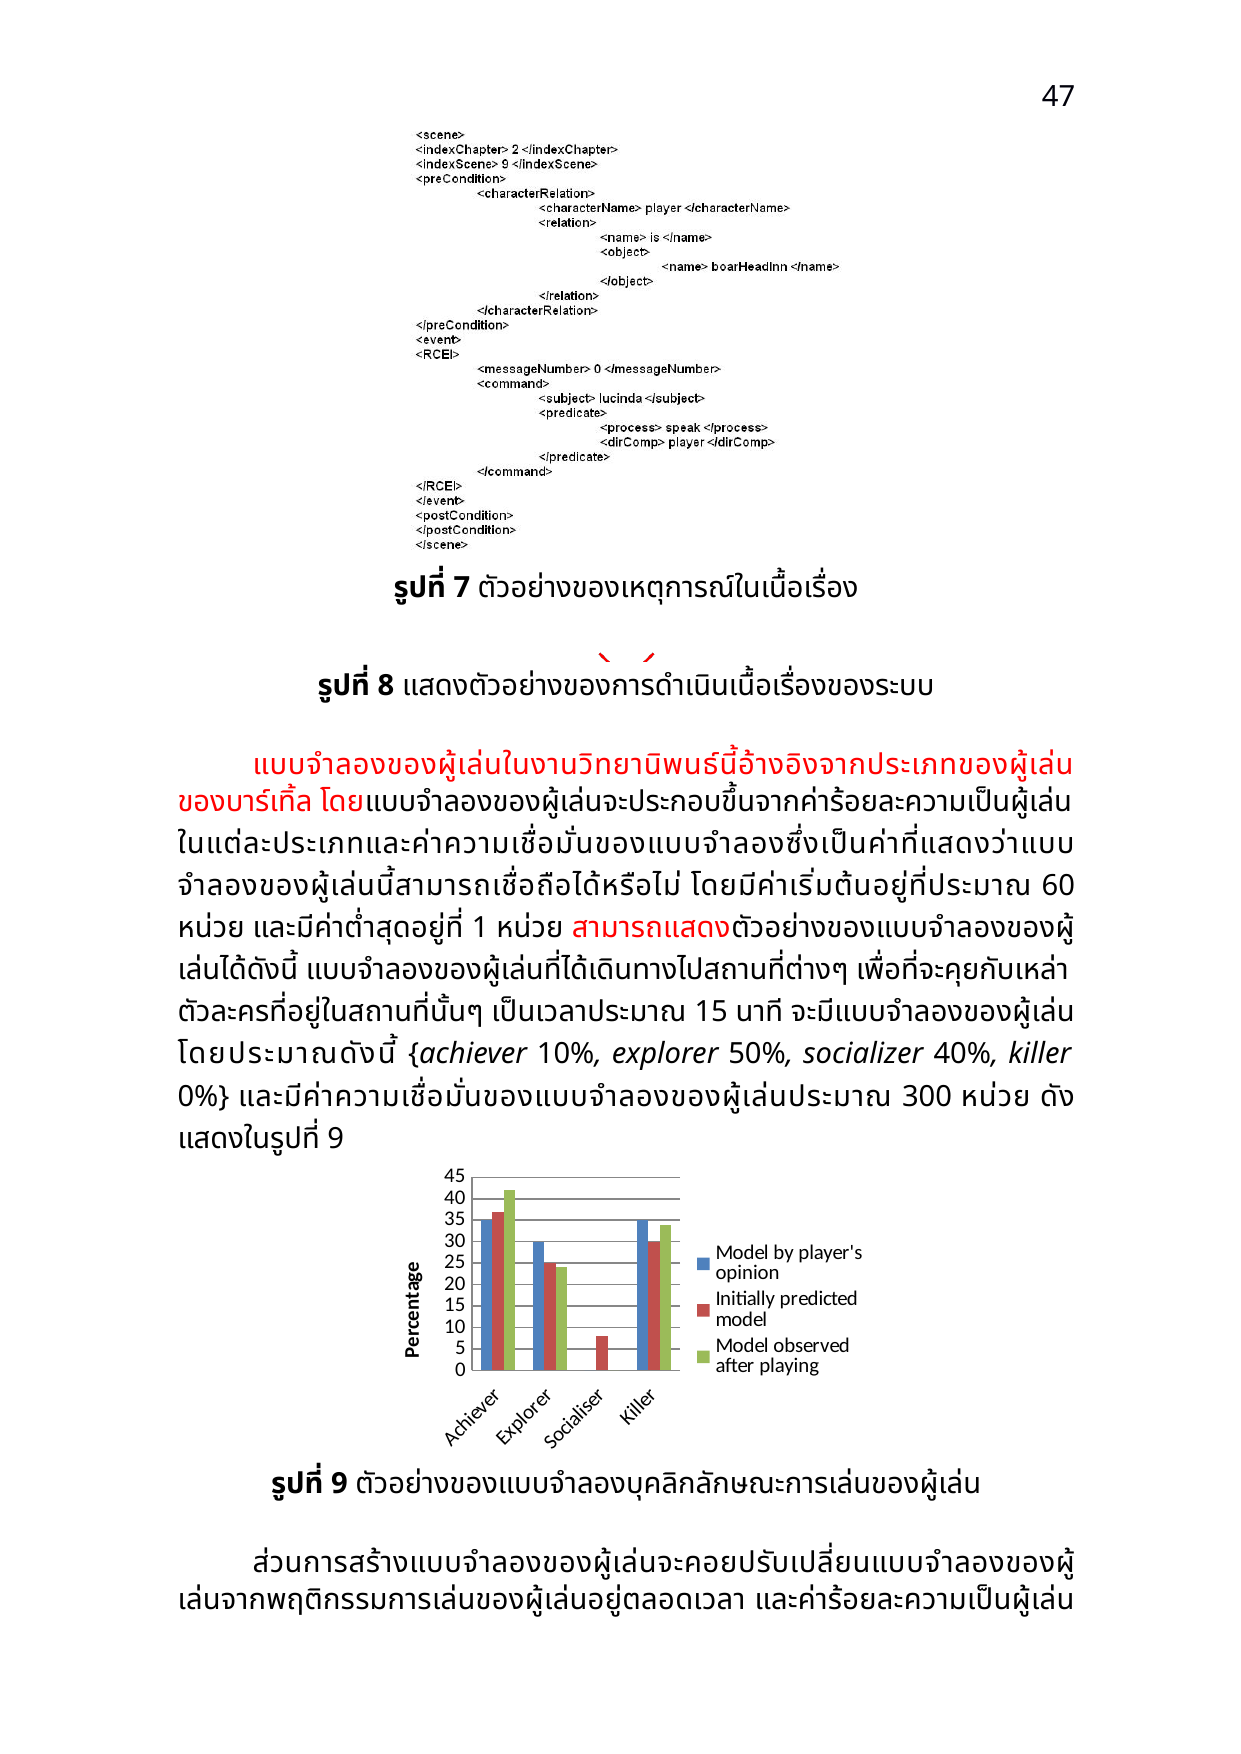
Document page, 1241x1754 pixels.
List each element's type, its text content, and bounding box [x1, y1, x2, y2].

text รูปที่ 8 แสดงตัวอย่างของการดำเนินเนื้อเรื่องของระบบ [177, 662, 1075, 704]
text รูปที่ 7 ตัวอย่างของเหตุการณ์ในเนื้อเรื่อง [177, 563, 1075, 605]
picture [404, 118, 848, 564]
text ส่วนการสร้างแบบจำลองของผู้เล่นจะคอยปรับเปลี่ยนแบบจำลองของผู้เล่นจากพฤติกรรมการเล่นของผู้เล่นอยู่ตลอดเวลา และค่าร้อยละความเป็นผู้เล่น [177, 1539, 1075, 1623]
text รูปที่ 9 ตัวอย่างของแบบจำลองบุคลิกลักษณะการเล่นของผู้เล่น [177, 1460, 1075, 1502]
text แบบจำลองของผู้เล่นในงานวิทยานิพนธ์นี้อ้างอิงจากประเภทของผู้เล่นของบาร์เทิ้ล โดยแบบจำลองของผู้เล่นจะประกอบขึ้นจากค่าร้อยละความเป็นผู้เล่นในแต่ละประเภทและค่าความเชื่อมั่นของแบบจำลองซึ่งเป็นค่าที่แสดงว่าแบบจำลองของผู้เล่นนี้สามารถเชื่อถือได้หรือไม่ โดยมีค่าเริ่มต้นอยู่ที่ประมาณ 60 หน่วย และมีค่าต่ำสุดอยู่ที่ 1 หน่วย สามารถแสดงตัวอย่างของแบบจำลองของผู้เล่นได้ดังนี้ แบบจำลองของผู้เล่นที่ได้เดินทางไปสถานที่ต่างๆ เพื่อที่จะคุยกับเหล่าตัวละครที่อยู่ในสถานที่นั้นๆ เป็นเวลาประมาณ 15 นาที จะมีแบบจำลองของผู้เล่นโดยประมาณดังนี้ {achiever 10%, explorer 50%, socializer 40%, killer 0%} และมีค่าความเชื่อมั่นของแบบจำลองของผู้เล่นประมาณ 300 หน่วย ดังแสดงในรูปที่ 9 [177, 741, 1075, 1161]
